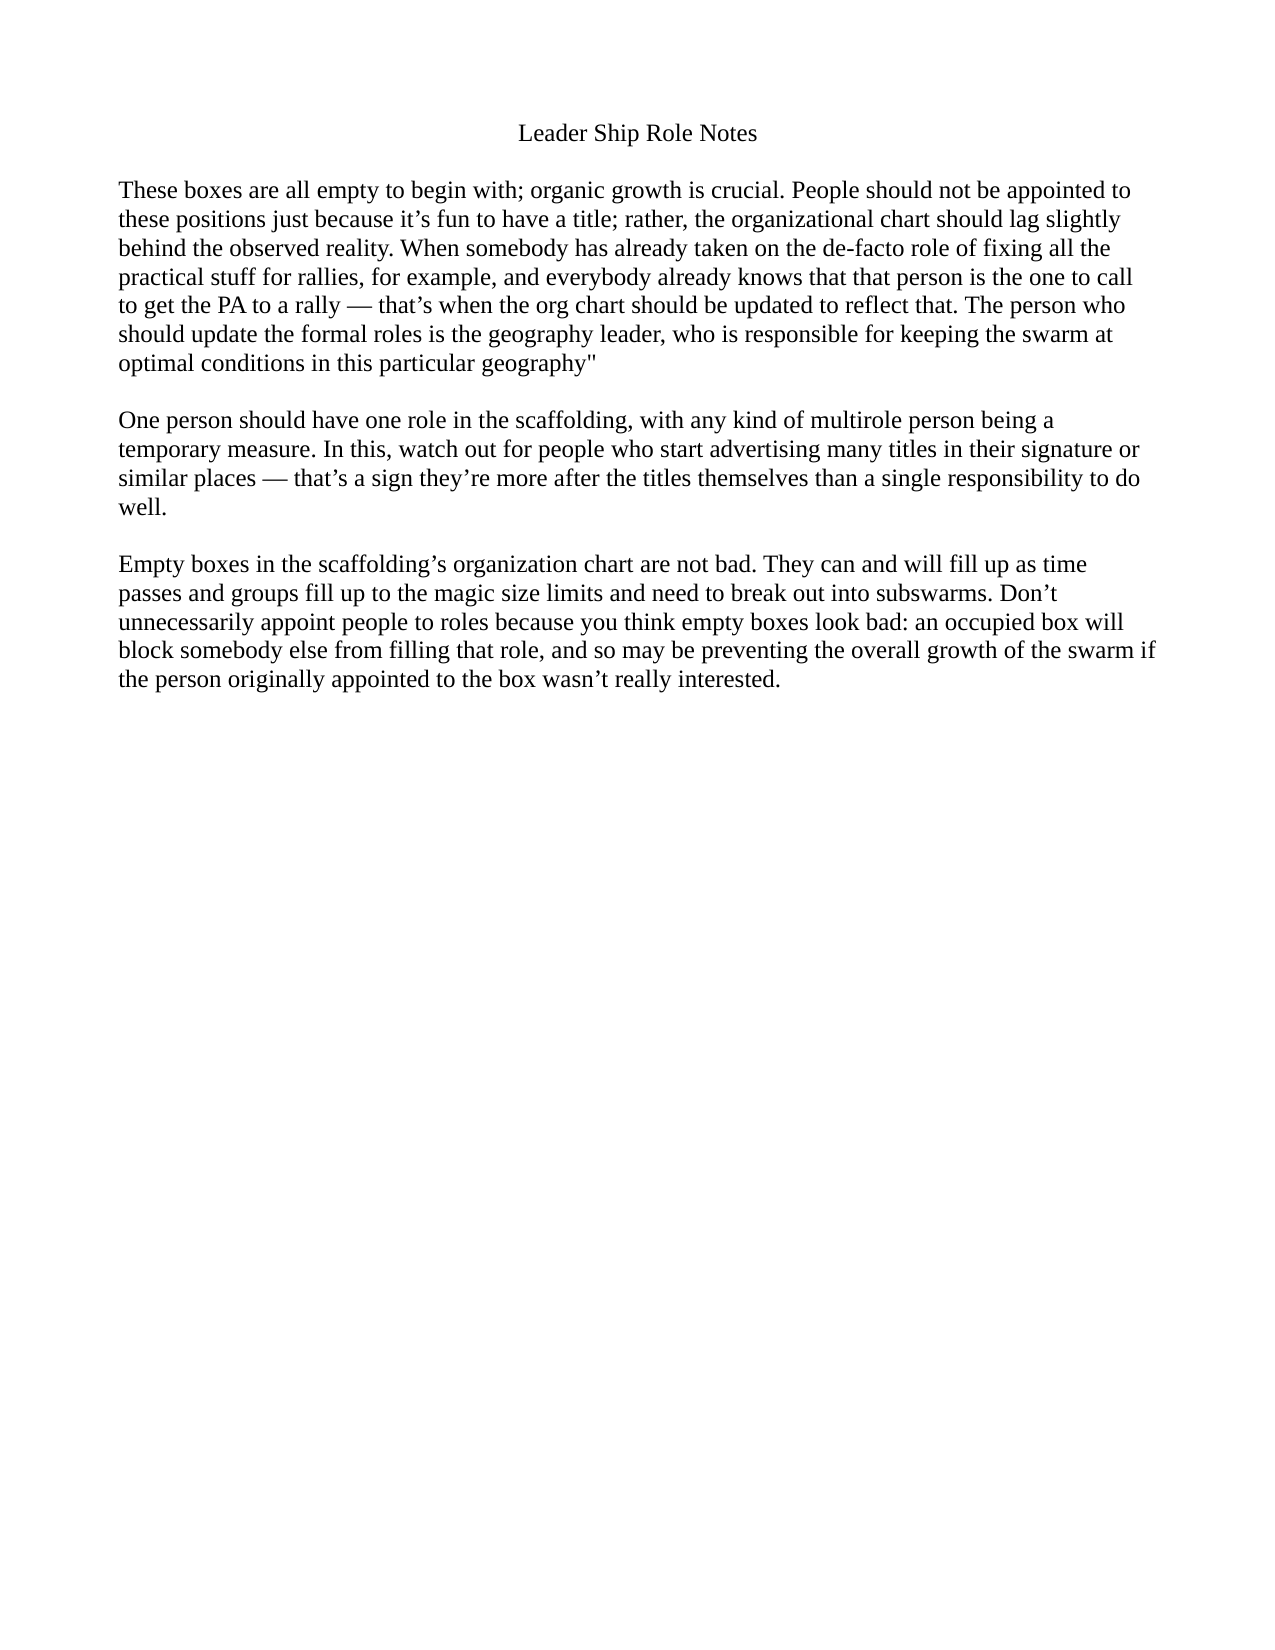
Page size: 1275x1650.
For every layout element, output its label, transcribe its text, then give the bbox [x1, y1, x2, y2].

text Empty boxes in the scaffolding’s organization chart are not bad. They can and will fill up as time passes and groups fill up to the magic size limits and need to break out into subswarms. Don’t unnecessarily appoint people to roles because you think empty boxes look bad: an occupied box will block somebody else from filling that role, and so may be preventing the overall growth of the swarm if the person originally appointed to the box wasn’t really interested. [118, 549, 1157, 693]
text One person should have one role in the scaffolding, with any kind of multirole person being a temporary measure. In this, watch out for people who start advertising many titles in their signature or similar places — that’s a sign they’re more after the titles themselves than a single responsibility to do well. [118, 406, 1157, 521]
text Leader Ship Role Notes [118, 118, 1157, 147]
text These boxes are all empty to begin with; organic growth is crucial. People should not be appointed to these positions just because it’s fun to have a title; rather, the organizational chart should lag slightly behind the observed reality. When somebody has already taken on the de-facto role of fixing all the practical stuff for rallies, for example, and everybody already knows that that person is the one to call to get the PA to a rally — that’s when the org chart should be updated to reflect that. The person who should update the formal roles is the geography leader, who is responsible for keeping the swarm at optimal conditions in this particular geography" [118, 176, 1157, 377]
